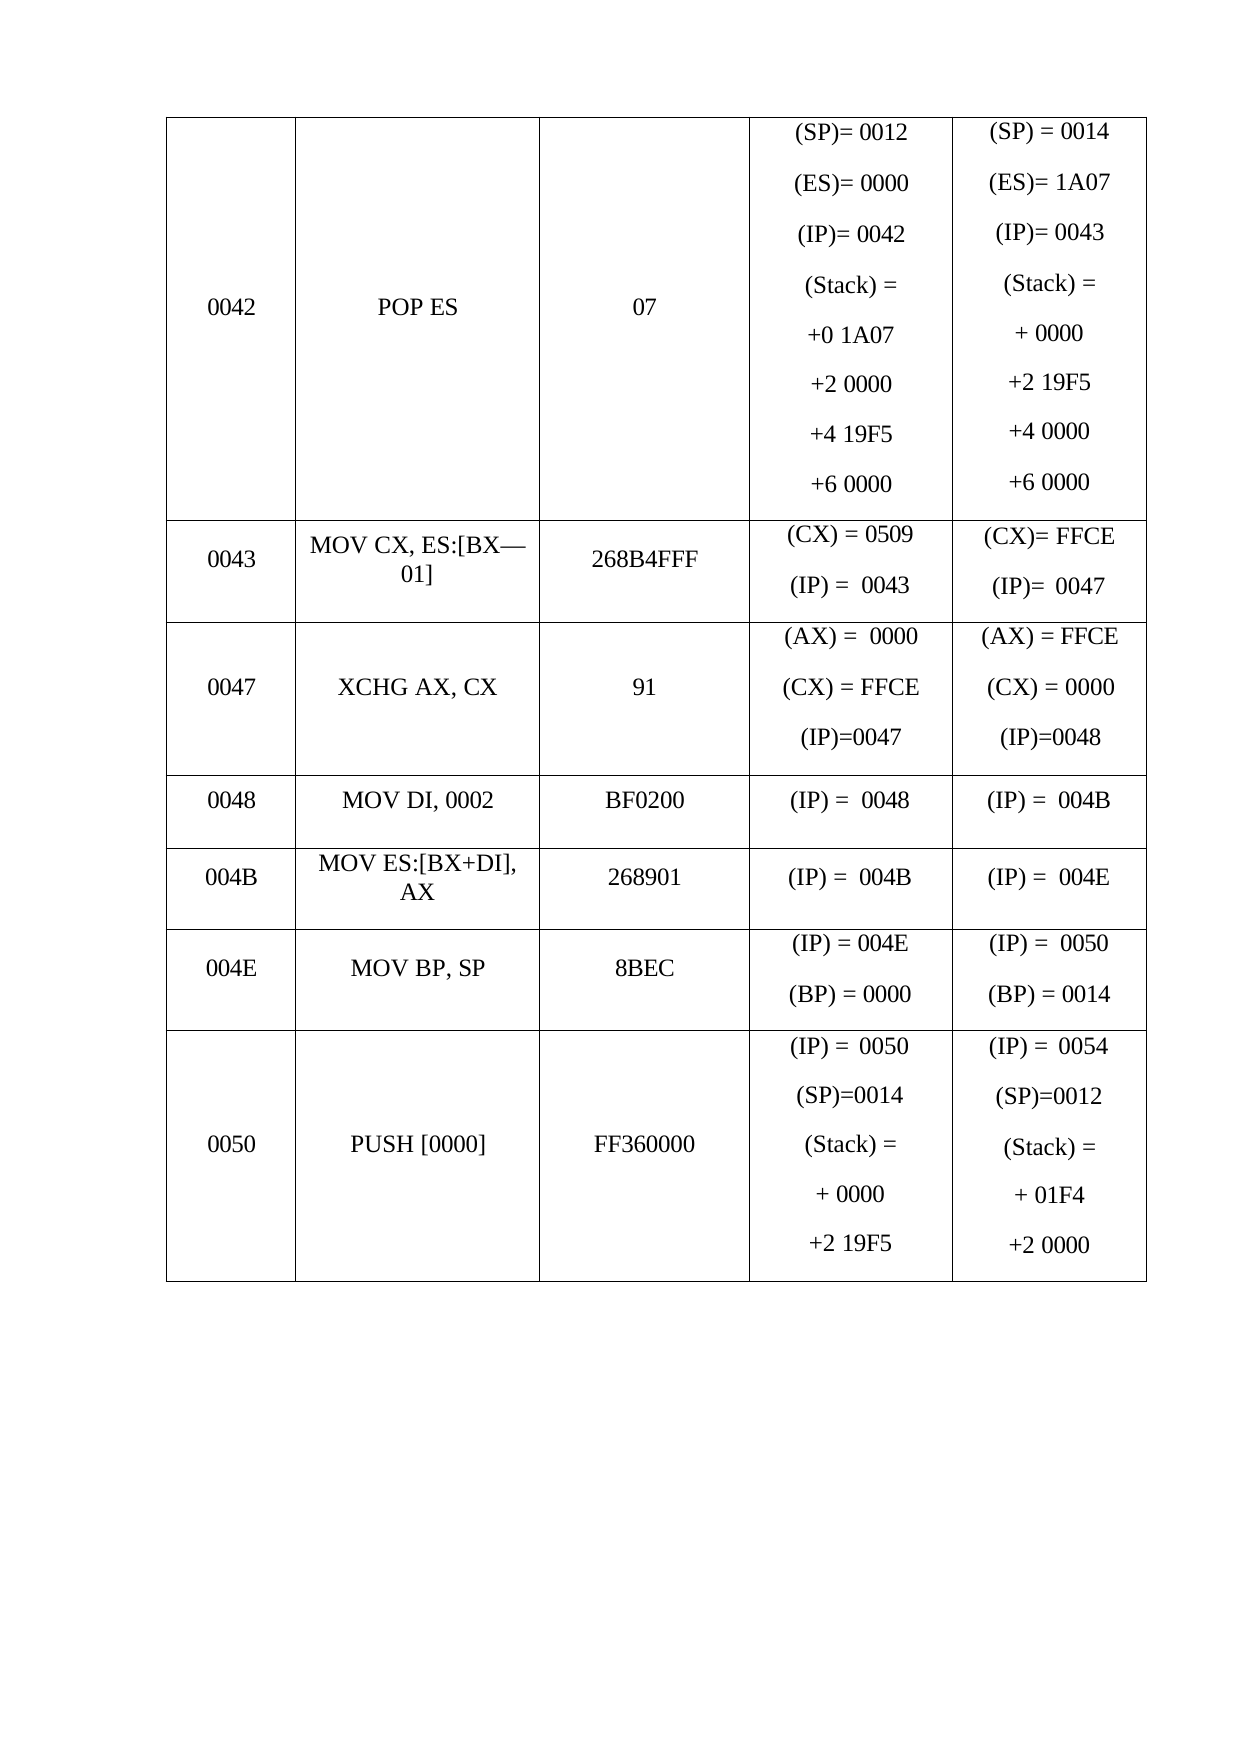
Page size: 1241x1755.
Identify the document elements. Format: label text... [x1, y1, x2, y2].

table_cell (IP) = 004E (BP) = 0000 [750, 930, 952, 1030]
table_cell 0047 [167, 623, 295, 774]
table_cell (IP) = 0054 (SP)=0012 (Stack) = + 01F4 +2 0000 [953, 1031, 1146, 1281]
table_cell (CX) = 0509 (IP) = 0043 [750, 521, 952, 622]
table_cell XCHG AX, CX [296, 623, 539, 774]
table_cell 0050 [167, 1031, 295, 1281]
table_cell 268901 [540, 849, 749, 928]
table_cell 91 [540, 623, 749, 774]
table_cell 004E [167, 930, 295, 1030]
table_cell 004B [167, 849, 295, 928]
table_cell 268B4FFF [540, 521, 749, 622]
table_cell (SP) = 0014 (ES)= 1A07 (IP)= 0043 (Stack) = + 0000 +2 19F5 +4 0000 +6 0000 [953, 118, 1146, 520]
table_cell POP ES [296, 118, 539, 520]
table_cell (SP)= 0012 (ES)= 0000 (IP)= 0042 (Stack) = +0 1A07 +2 0000 +4 19F5 +6 0000 [750, 118, 952, 520]
table_cell MOV BP, SP [296, 930, 539, 1030]
table_cell (CX)= FFCE (IP)= 0047 [953, 521, 1146, 622]
table_cell FF360000 [540, 1031, 749, 1281]
table_cell (IP) = 004B [953, 776, 1146, 847]
table_cell (IP) = 0050 (BP) = 0014 [953, 930, 1146, 1030]
table_cell BF0200 [540, 776, 749, 847]
table_cell (AX) = 0000 (CX) = FFCE (IP)=0047 [750, 623, 952, 774]
table_cell MOV DI, 0002 [296, 776, 539, 847]
table_cell (AX) = FFCE (CX) = 0000 (IP)=0048 [953, 623, 1146, 774]
table_cell 0042 [167, 118, 295, 520]
table_cell MOV CX, ES:[BX— 01] [296, 521, 539, 622]
table_cell 0048 [167, 776, 295, 847]
table_cell (IP) = 004B [750, 849, 952, 928]
table_cell (IP) = 0048 [750, 776, 952, 847]
table_cell 0043 [167, 521, 295, 622]
table_cell PUSH [0000] [296, 1031, 539, 1281]
table_cell MOV ES:[BX+DI], AX [296, 849, 539, 928]
table_cell 07 [540, 118, 749, 520]
table_cell (IP) = 004E [953, 849, 1146, 928]
table_cell 8BEC [540, 930, 749, 1030]
table_cell (IP) = 0050 (SP)=0014 (Stack) = + 0000 +2 19F5 [750, 1031, 952, 1281]
